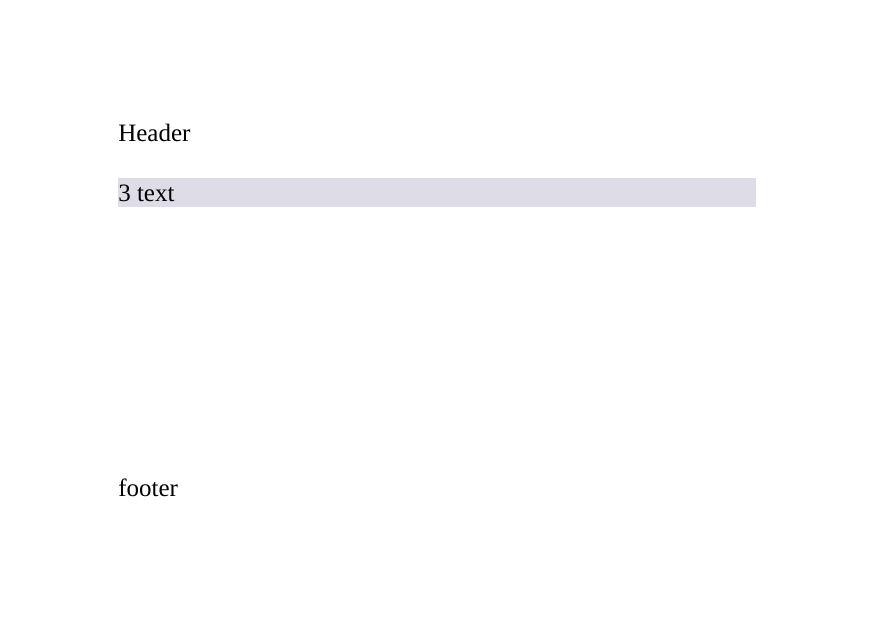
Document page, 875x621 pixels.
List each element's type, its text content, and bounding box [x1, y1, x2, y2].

text 3 text [118, 178, 756, 207]
